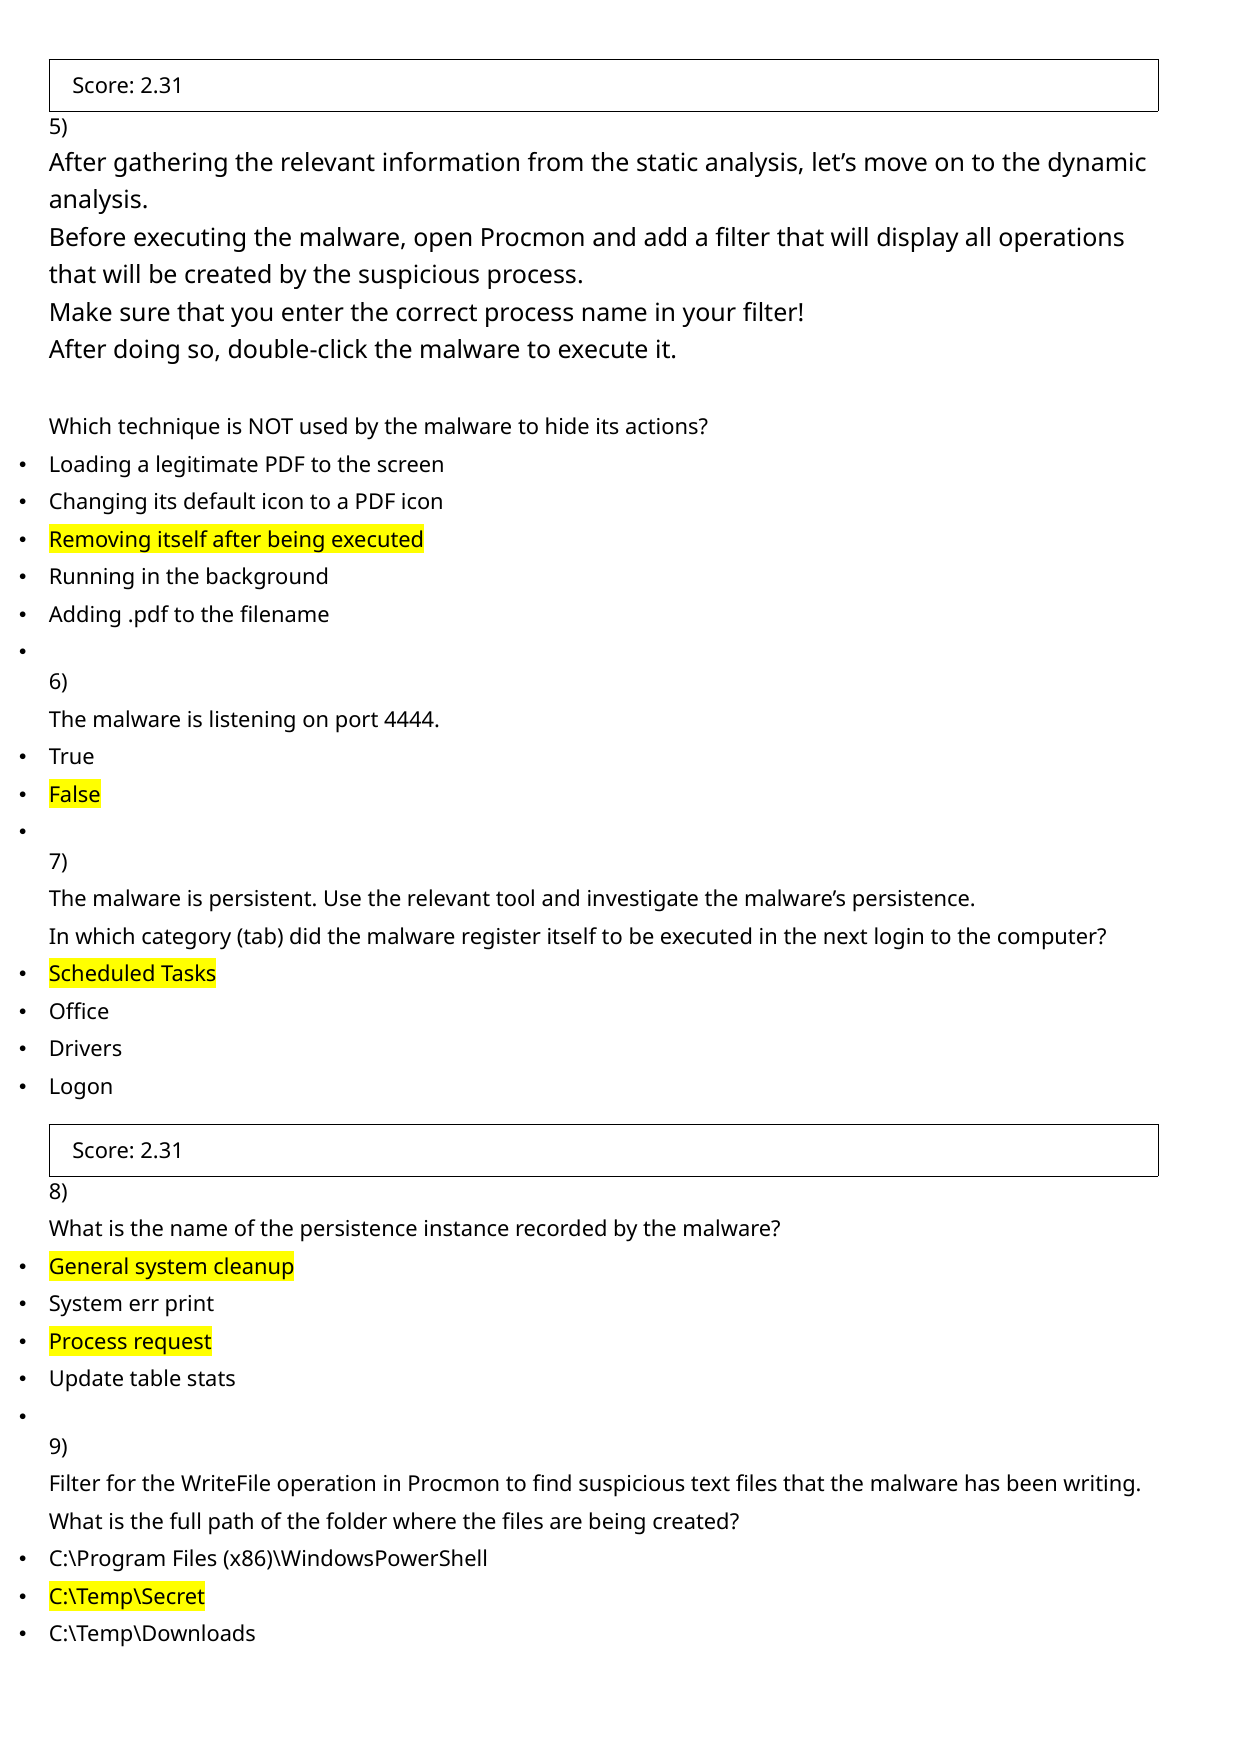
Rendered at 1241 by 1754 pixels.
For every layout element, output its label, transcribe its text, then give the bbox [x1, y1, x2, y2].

text Make sure that you enter the correct process name in your filter! [48, 291, 1158, 328]
list C:\Program Files (x86)\WindowsPowerShell [48, 1536, 1158, 1573]
text What is the full path of the folder where the files are being created? [48, 1498, 1158, 1536]
list Office [48, 988, 1158, 1026]
text 6) [48, 666, 1150, 696]
text 7) [48, 846, 1150, 876]
list Scheduled Tasks [48, 951, 1158, 988]
text Before executing the malware, open Procmon and add a filter that will display all operations that will be created by the suspicious process. [48, 216, 1158, 291]
text 9) [48, 1431, 1150, 1461]
list Drivers [48, 1026, 1158, 1063]
list Running in the background [48, 553, 1158, 591]
text In which category (tab) did the malware register itself to be executed in the next login to the computer? [48, 913, 1158, 951]
text 8) [48, 1176, 1150, 1206]
list General system cleanup [48, 1243, 1158, 1281]
list False [48, 771, 1158, 808]
list Process request [48, 1318, 1158, 1356]
text Filter for the WriteFile operation in Procmon to find suspicious text files that the malware has been writing. [48, 1461, 1158, 1498]
text Score: 2.31 [50, 1125, 1158, 1176]
text Score: 2.31 [50, 60, 1158, 111]
list C:\Temp\Downloads [48, 1611, 1158, 1648]
list System err print [48, 1281, 1158, 1318]
text 5) [48, 111, 1150, 141]
list Adding .pdf to the filename [48, 591, 1158, 628]
list Changing its default icon to a PDF icon [48, 478, 1158, 516]
text The malware is listening on port 4444. [48, 696, 1158, 733]
text After gathering the relevant information from the static analysis, let’s move on to the dynamic analysis. [48, 141, 1158, 216]
text What is the name of the persistence instance recorded by the malware? [48, 1206, 1158, 1243]
text Which technique is NOT used by the malware to hide its actions? [48, 403, 1158, 441]
list Update table stats [48, 1356, 1158, 1393]
list Logon [48, 1063, 1158, 1101]
text After doing so, double-click the malware to execute it. [48, 328, 1158, 366]
list C:\Temp\Secret [48, 1573, 1158, 1611]
list Removing itself after being executed [48, 516, 1158, 553]
list True [48, 733, 1158, 771]
text The malware is persistent. Use the relevant tool and investigate the malware’s persistence. [48, 876, 1158, 913]
list Loading a legitimate PDF to the screen [48, 441, 1158, 478]
